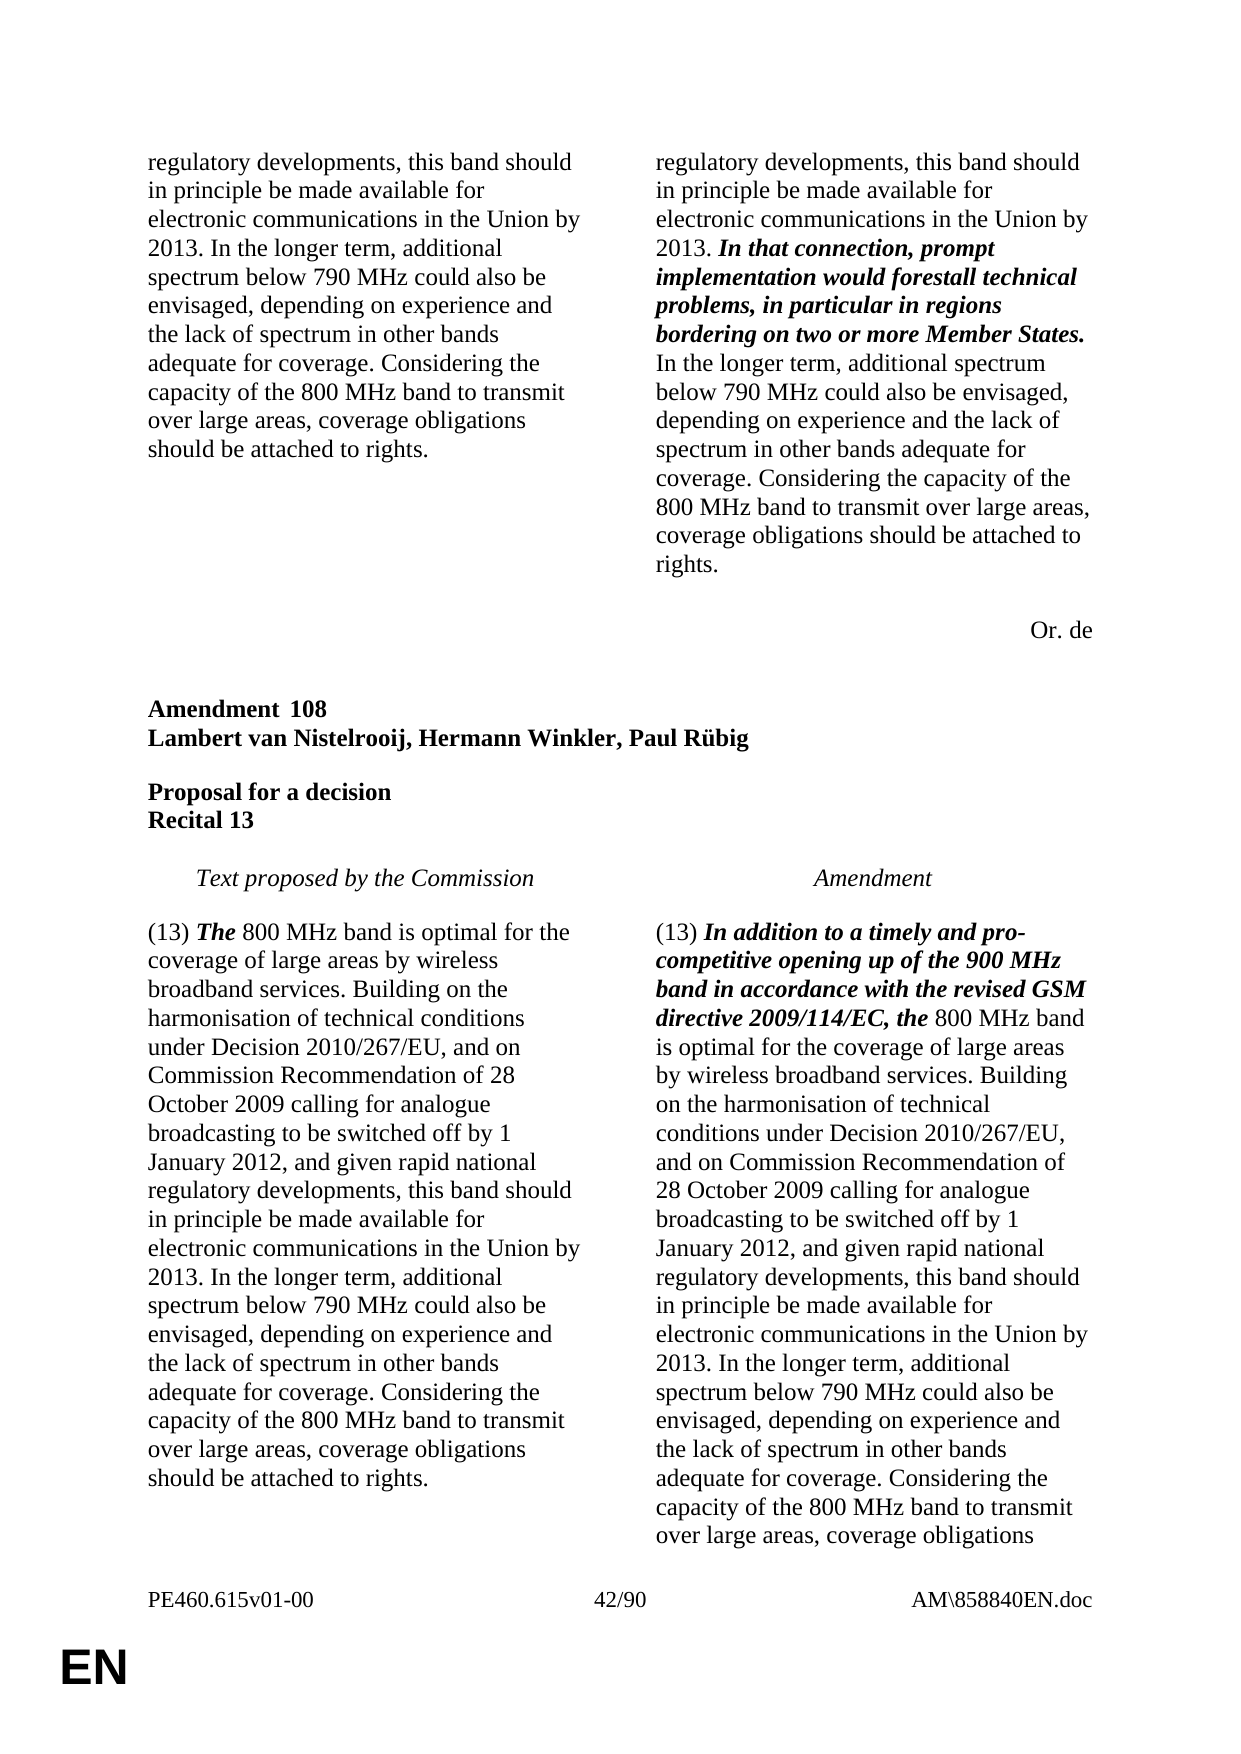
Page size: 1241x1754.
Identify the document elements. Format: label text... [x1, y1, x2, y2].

text Or. <Original>{DE}de</Original> [148, 616, 1093, 644]
table_cell regulatory developments, this band should in principle be made available for electronic communications in the Union by 2013. In the longer term, additional spectrum below 790 MHz could also be envisaged, depending on experience and the lack of spectrum in other bands adequate for coverage. Considering the capacity of the 800 MHz band to transmit over large areas, coverage obligations should be attached to rights. [112, 147, 620, 591]
table_cell Text proposed by the Commission [112, 863, 620, 917]
table_cell regulatory developments, this band should in principle be made available for electronic communications in the Union by 2013. In that connection, prompt implementation would forestall technical problems, in particular in regions bordering on two or more Member States. In the longer term, additional spectrum below 790 MHz could also be envisaged, depending on experience and the lack of spectrum in other bands adequate for coverage. Considering the capacity of the 800 MHz band to transmit over large areas, coverage obligations should be attached to rights. [620, 147, 1128, 591]
text <Amend>Amendment <NumAm>108</NumAm> [148, 694, 1093, 723]
text <Members>Lambert van Nistelrooij, Hermann Winkler, Paul Rübig</Members> [148, 723, 1093, 752]
text <Article>Recital 13 </Article> [148, 806, 1093, 834]
table_cell Amendment [620, 863, 1128, 917]
table_header [112, 834, 1128, 863]
table_cell (13) In addition to a timely and pro-competitive opening up of the 900 MHz band in accordance with the revised GSM directive 2009/114/EC, the 800 MHz band is optimal for the coverage of large areas by wireless broadband services. Building on the harmonisation of technical conditions under Decision 2010/267/EU, and on Commission Recommendation of 28 October 2009 calling for analogue broadcasting to be switched off by 1 January 2012, and given rapid national regulatory developments, this band should in principle be made available for electronic communications in the Union by 2013. In the longer term, additional spectrum below 790 MHz could also be envisaged, depending on experience and the lack of spectrum in other bands adequate for coverage. Considering the capacity of the 800 MHz band to transmit over large areas, coverage obligations [620, 917, 1128, 1549]
table_cell (13) The 800 MHz band is optimal for the coverage of large areas by wireless broadband services. Building on the harmonisation of technical conditions under Decision 2010/267/EU, and on Commission Recommendation of 28 October 2009 calling for analogue broadcasting to be switched off by 1 January 2012, and given rapid national regulatory developments, this band should in principle be made available for electronic communications in the Union by 2013. In the longer term, additional spectrum below 790 MHz could also be envisaged, depending on experience and the lack of spectrum in other bands adequate for coverage. Considering the capacity of the 800 MHz band to transmit over large areas, coverage obligations should be attached to rights. [112, 917, 620, 1549]
text <DocAmend>Proposal for a decision</DocAmend> [148, 777, 1093, 806]
